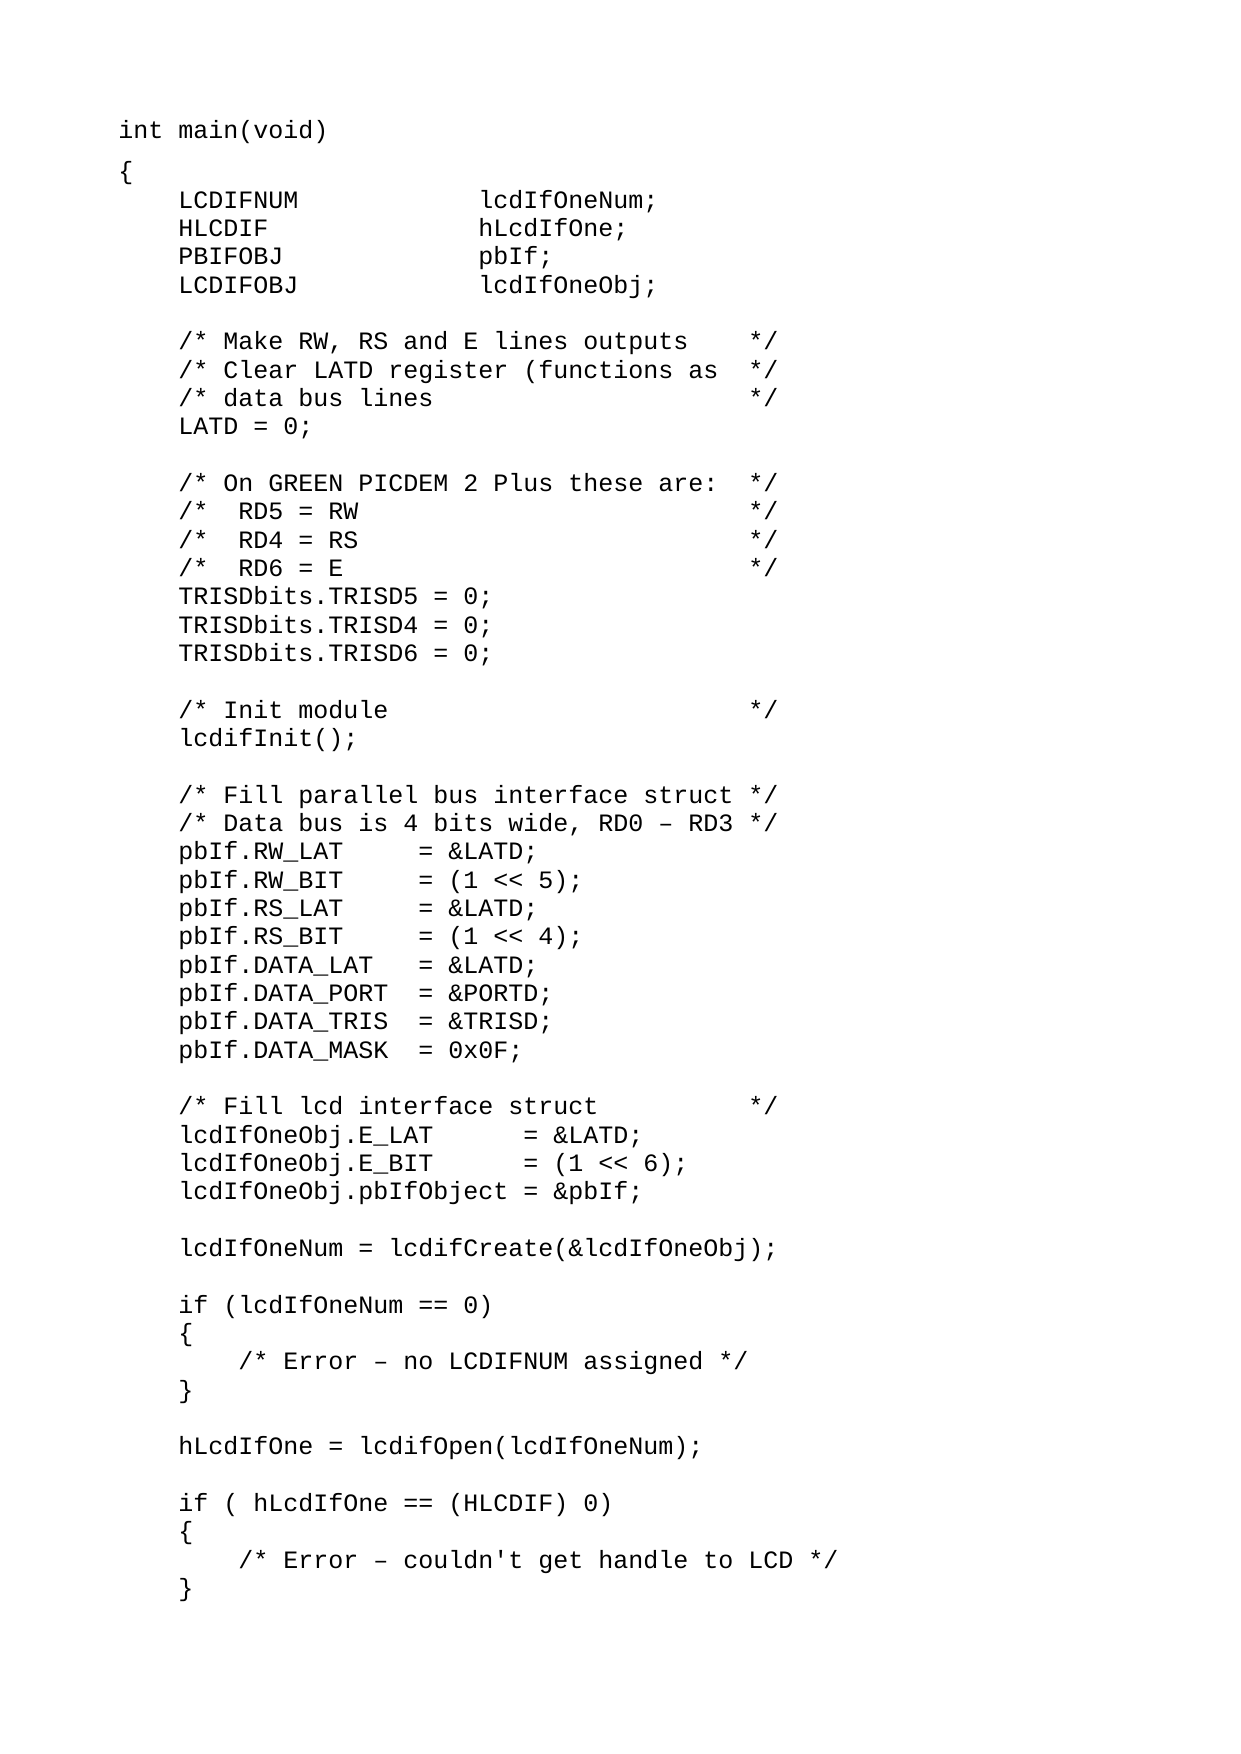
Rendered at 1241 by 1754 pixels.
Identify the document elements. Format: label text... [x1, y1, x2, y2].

text /* Init module */ [118, 697, 1122, 726]
text lcdIfOneObj.E_BIT = (1 << 6); [118, 1151, 1122, 1179]
text hLcdIfOne = lcdifOpen(lcdIfOneNum); [118, 1434, 1122, 1462]
text pbIf.RW_LAT = &LATD; [118, 839, 1122, 867]
text int main(void) [118, 118, 1122, 146]
text pbIf.RW_BIT = (1 << 5); [118, 867, 1122, 896]
text TRISDbits.TRISD4 = 0; [118, 612, 1122, 641]
text if ( hLcdIfOne == (HLCDIF) 0) [118, 1491, 1122, 1519]
text /* Data bus is 4 bits wide, RD0 – RD3 */ [118, 811, 1122, 839]
text /* Error – no LCDIFNUM assigned */ [118, 1349, 1122, 1377]
text PBIFOBJ pbIf; [118, 244, 1122, 272]
text } [118, 1576, 1122, 1604]
text HLCDIF hLcdIfOne; [118, 216, 1122, 244]
text { [118, 1321, 1122, 1349]
text lcdIfOneObj.E_LAT = &LATD; [118, 1122, 1122, 1151]
text pbIf.DATA_MASK = 0x0F; [118, 1037, 1122, 1066]
text pbIf.RS_LAT = &LATD; [118, 896, 1122, 924]
text /* Fill parallel bus interface struct */ [118, 782, 1122, 811]
text } [118, 1377, 1122, 1406]
text TRISDbits.TRISD6 = 0; [118, 641, 1122, 669]
text pbIf.DATA_PORT = &PORTD; [118, 981, 1122, 1009]
text /* On GREEN PICDEM 2 Plus these are: */ [118, 471, 1122, 499]
text pbIf.DATA_TRIS = &TRISD; [118, 1009, 1122, 1037]
text pbIf.RS_BIT = (1 << 4); [118, 924, 1122, 952]
text lcdIfOneObj.pbIfObject = &pbIf; [118, 1179, 1122, 1207]
text /* Make RW, RS and E lines outputs */ [118, 329, 1122, 357]
text pbIf.DATA_LAT = &LATD; [118, 952, 1122, 981]
text { [118, 1519, 1122, 1547]
text LCDIFNUM lcdIfOneNum; [118, 187, 1122, 216]
text lcdIfOneNum = lcdifCreate(&lcdIfOneObj); [118, 1236, 1122, 1264]
text /* RD6 = E */ [118, 556, 1122, 584]
text LATD = 0; [118, 414, 1122, 442]
text /* RD5 = RW */ [118, 499, 1122, 527]
text /* Error – couldn't get handle to LCD */ [118, 1547, 1122, 1576]
text /* Fill lcd interface struct */ [118, 1094, 1122, 1122]
text /* RD4 = RS */ [118, 527, 1122, 556]
text TRISDbits.TRISD5 = 0; [118, 584, 1122, 612]
text if (lcdIfOneNum == 0) [118, 1292, 1122, 1321]
text { [118, 159, 1122, 187]
text /* Clear LATD register (functions as */ [118, 357, 1122, 386]
text LCDIFOBJ lcdIfOneObj; [118, 272, 1122, 301]
text /* data bus lines */ [118, 386, 1122, 414]
text lcdifInit(); [118, 726, 1122, 754]
